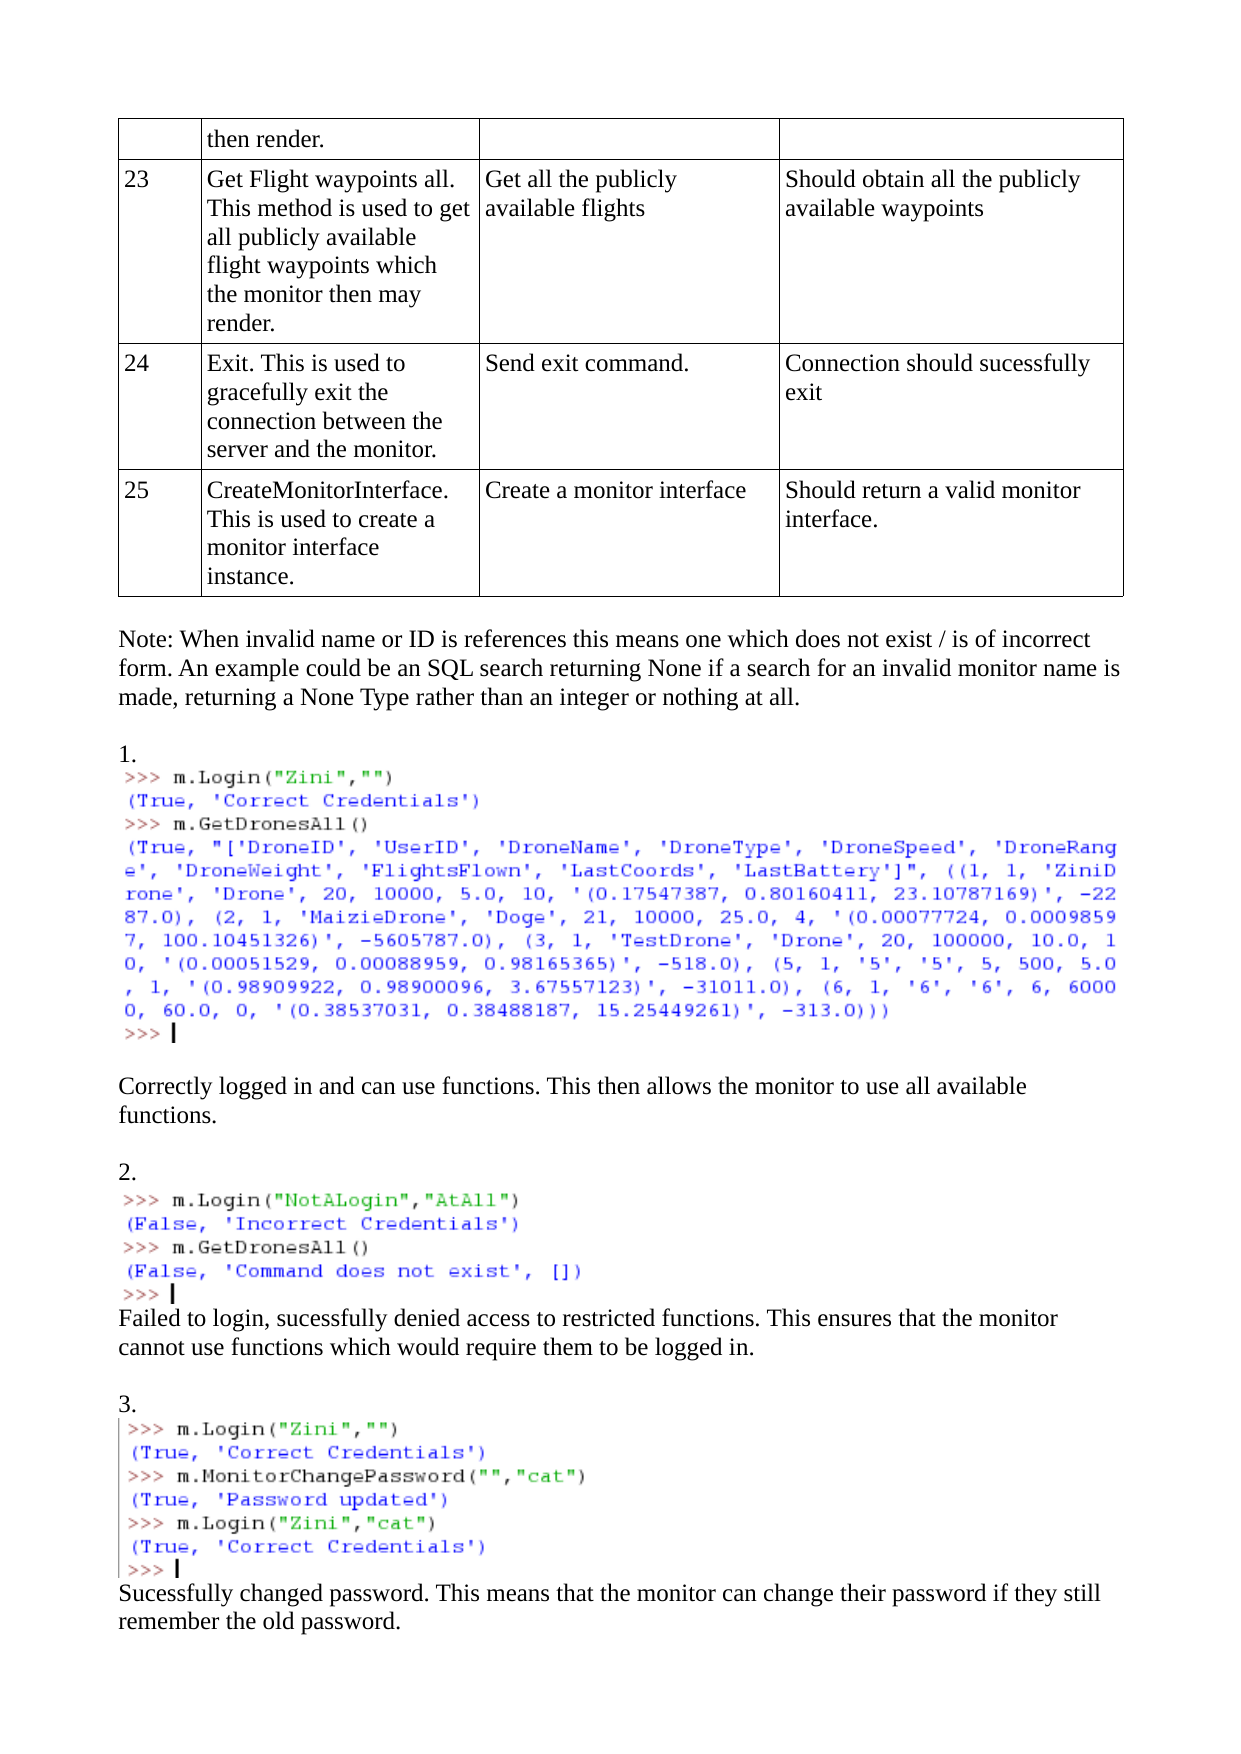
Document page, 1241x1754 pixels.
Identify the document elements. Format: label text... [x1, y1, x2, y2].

text Sucessfully changed password. This means that the monitor can change their password if they still remember the old password. [118, 1418, 1122, 1635]
table_cell 24 [119, 344, 201, 469]
table_cell 25 [119, 470, 201, 596]
table_cell Get all the publicly available flights [480, 160, 779, 342]
text Note: When invalid name or ID is references this means one which does not exist / is of incorrect form. An example could be an SQL search returning None if a search for an invalid monitor name is made, returning a None Type rather than an integer or nothing at all. [118, 624, 1122, 711]
text 3. [118, 1389, 1122, 1418]
table_cell Should return a valid monitor interface. [780, 470, 1123, 596]
text Correctly logged in and can use functions. This then allows the monitor to use all available functions. [118, 1071, 1122, 1129]
table_cell 23 [119, 160, 201, 342]
table_cell [119, 119, 201, 158]
table_cell Create a monitor interface [480, 470, 779, 596]
picture [118, 1418, 601, 1578]
text 2. [118, 1157, 1122, 1186]
text 1. [118, 739, 1122, 768]
table_cell then render. [202, 119, 479, 158]
table_cell Should obtain all the publicly available waypoints [780, 160, 1123, 342]
table_cell [780, 119, 1123, 158]
table_cell Get Flight waypoints all. This method is used to get all publicly available flight waypoints which the monitor then may render. [202, 160, 479, 342]
picture [118, 1186, 608, 1304]
table_cell Exit. This is used to gracefully exit the connection between the server and the monitor. [202, 344, 479, 469]
table_cell [480, 119, 779, 158]
table_cell Send exit command. [480, 344, 779, 469]
picture [118, 768, 1123, 1043]
table_cell Connection should sucessfully exit [780, 344, 1123, 469]
table_cell CreateMonitorInterface. This is used to create a monitor interface instance. [202, 470, 479, 596]
text Failed to login, sucessfully denied access to restricted functions. This ensures that the monitor cannot use functions which would require them to be logged in. [118, 1186, 1122, 1361]
